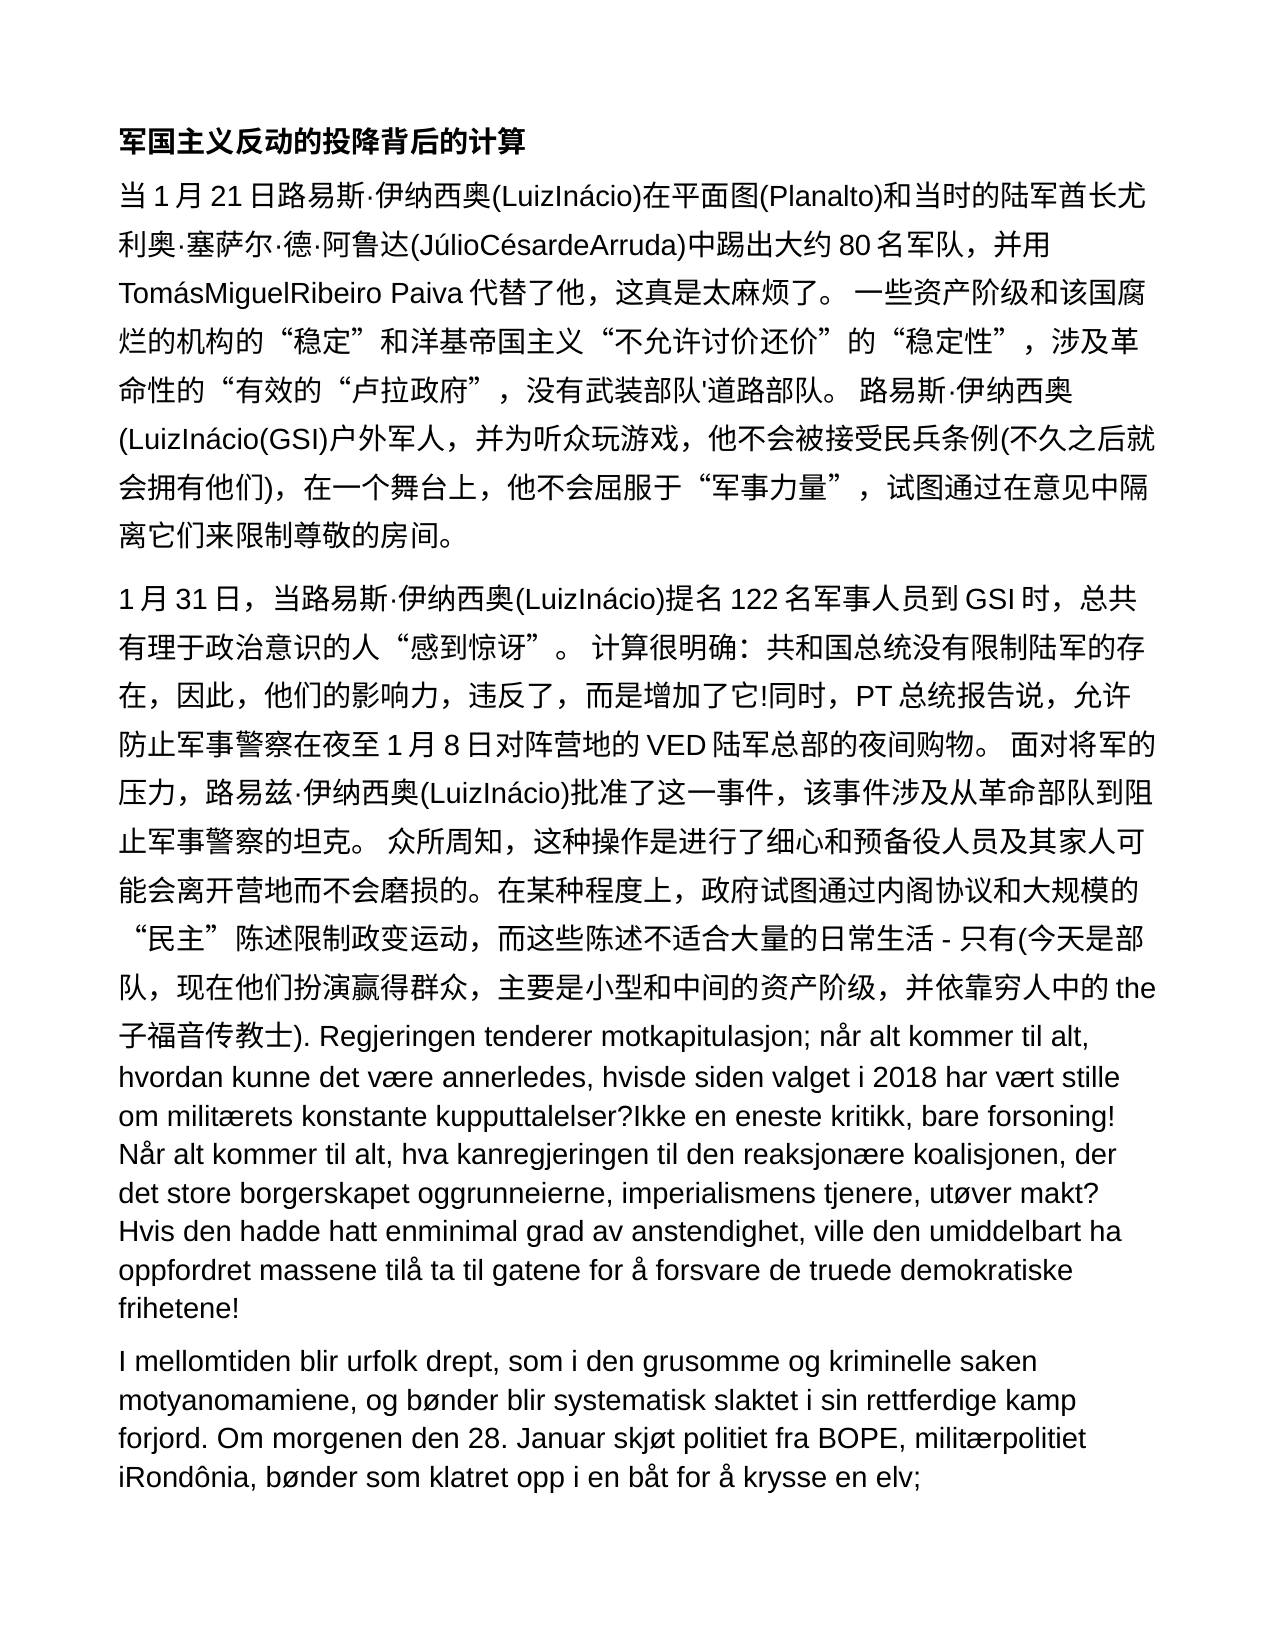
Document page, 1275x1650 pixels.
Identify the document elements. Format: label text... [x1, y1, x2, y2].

text I mellomtiden blir urfolk drept, som i den grusomme og kriminelle saken motyanomamiene, og bønder blir systematisk slaktet i sin rettferdige kamp forjord. Om morgenen den 28. Januar skjøt politiet fra BOPE, militærpolitiet iRondônia, bønder som klatret opp i en båt for å krysse en elv; [118, 1344, 1157, 1493]
subtitle 军国主义反动的投降背后的计算 [118, 118, 1157, 160]
text 1月31日，当路易斯·伊纳西奥(LuizInácio)提名122名军事人员到GSI时，总共有理于政治意识的人“感到惊讶”。 计算很明确：共和国总统没有限制陆军的存在，因此，他们的影响力，违反了，而是增加了它!同时，PT总统报告说，允许防止军事警察在夜至1月8日对阵营地的VED陆军总部的夜间购物。 面对将军的压力，路易兹·伊纳西奥(LuizInácio)批准了这一事件，该事件涉及从革命部队到阻止军事警察的坦克。 众所周知，这种操作是进行了细心和预备役人员及其家人可能会离开营地而不会磨损的。在某种程度上，政府试图通过内阁协议和大规模的“民主”陈述限制政变运动，而这些陈述不适合大量的日常生活 - 只有(今天是部队，现在他们扮演赢得群众，主要是小型和中间的资产阶级，并依靠穷人中的the子福音传教士). Regjeringen tenderer motkapitulasjon; når alt kommer til alt, hvordan kunne det være annerledes, hvisde siden valget i 2018 har vært stille om militærets konstante kupputtalelser?Ikke en eneste kritikk, bare forsoning!Når alt kommer til alt, hva kanregjeringen til den reaksjonære koalisjonen, der det store borgerskapet oggrunneierne, imperialismens tjenere, utøver makt? Hvis den hadde hatt enminimal grad av anstendighet, ville den umiddelbart ha oppfordret massene tilå ta til gatene for å forsvare de truede demokratiske frihetene! [118, 576, 1157, 1325]
text 当1月21日路易斯·伊纳西奥(LuizInácio)在平面图(Planalto)和当时的陆军酋长尤利奥·塞萨尔·德·阿鲁达(JúlioCésardeArruda)中踢出大约80名军队，并用TomásMiguelRibeiro Paiva代替了他，这真是太麻烦了。 一些资产阶级和该国腐烂的机构的“稳定”和洋基帝国主义“不允许讨价还价”的“稳定性”，涉及革命性的“有效的“卢拉政府”，没有武装部队'道路部队。 路易斯·伊纳西奥(LuizInácio(GSI)户外军人，并为听众玩游戏，他不会被接受民兵条例(不久之后就会拥有他们)，在一个舞台上，他不会屈服于“军事力量”，试图通过在意见中隔离它们来限制尊敬的房间。 [118, 173, 1157, 555]
